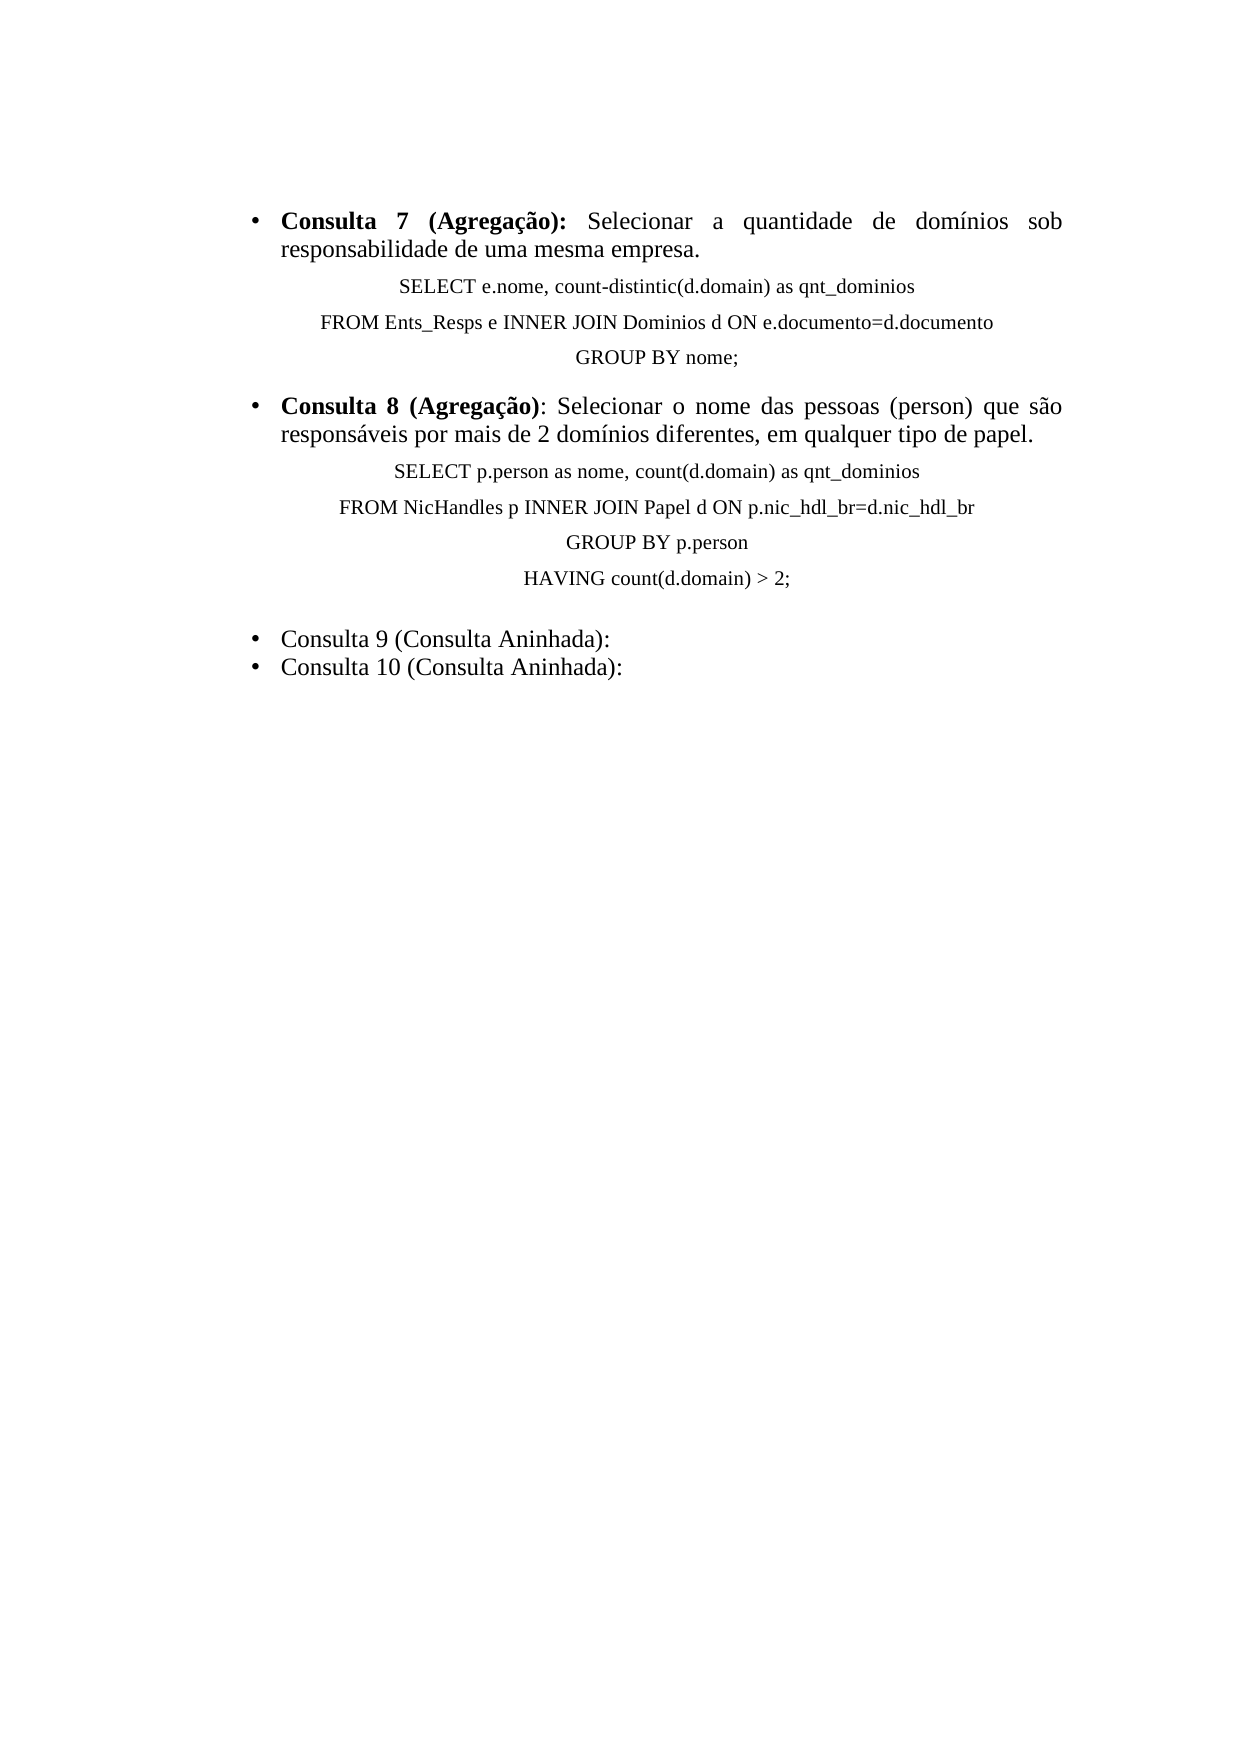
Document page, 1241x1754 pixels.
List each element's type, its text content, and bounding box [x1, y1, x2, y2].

text SELECT p.person as nome, count(d.domain) as qnt_dominios [177, 460, 1063, 483]
text GROUP BY p.person [177, 531, 1063, 554]
list Consulta 7 (Agregação): Selecionar a quantidade de domínios sob responsabilidade de uma mesma empresa. [251, 207, 1063, 263]
list Consulta 10 (Consulta Aninhada): [251, 653, 1063, 681]
text FROM Ents_Resps e INNER JOIN Dominios d ON e.documento=d.documento [177, 311, 1063, 333]
text SELECT e.nome, count-distintic(d.domain) as qnt_dominios [177, 275, 1063, 298]
list Consulta 9 (Consulta Aninhada): [251, 625, 1063, 653]
text FROM NicHandles p INNER JOIN Papel d ON p.nic_hdl_br=d.nic_hdl_br [177, 496, 1063, 519]
text HAVING count(d.domain) > 2; [177, 567, 1063, 590]
text GROUP BY nome; [177, 346, 1063, 369]
list Consulta 8 (Agregação): Selecionar o nome das pessoas (person) que são responsáveis por mais de 2 domínios diferentes, em qualquer tipo de papel. [251, 392, 1063, 448]
